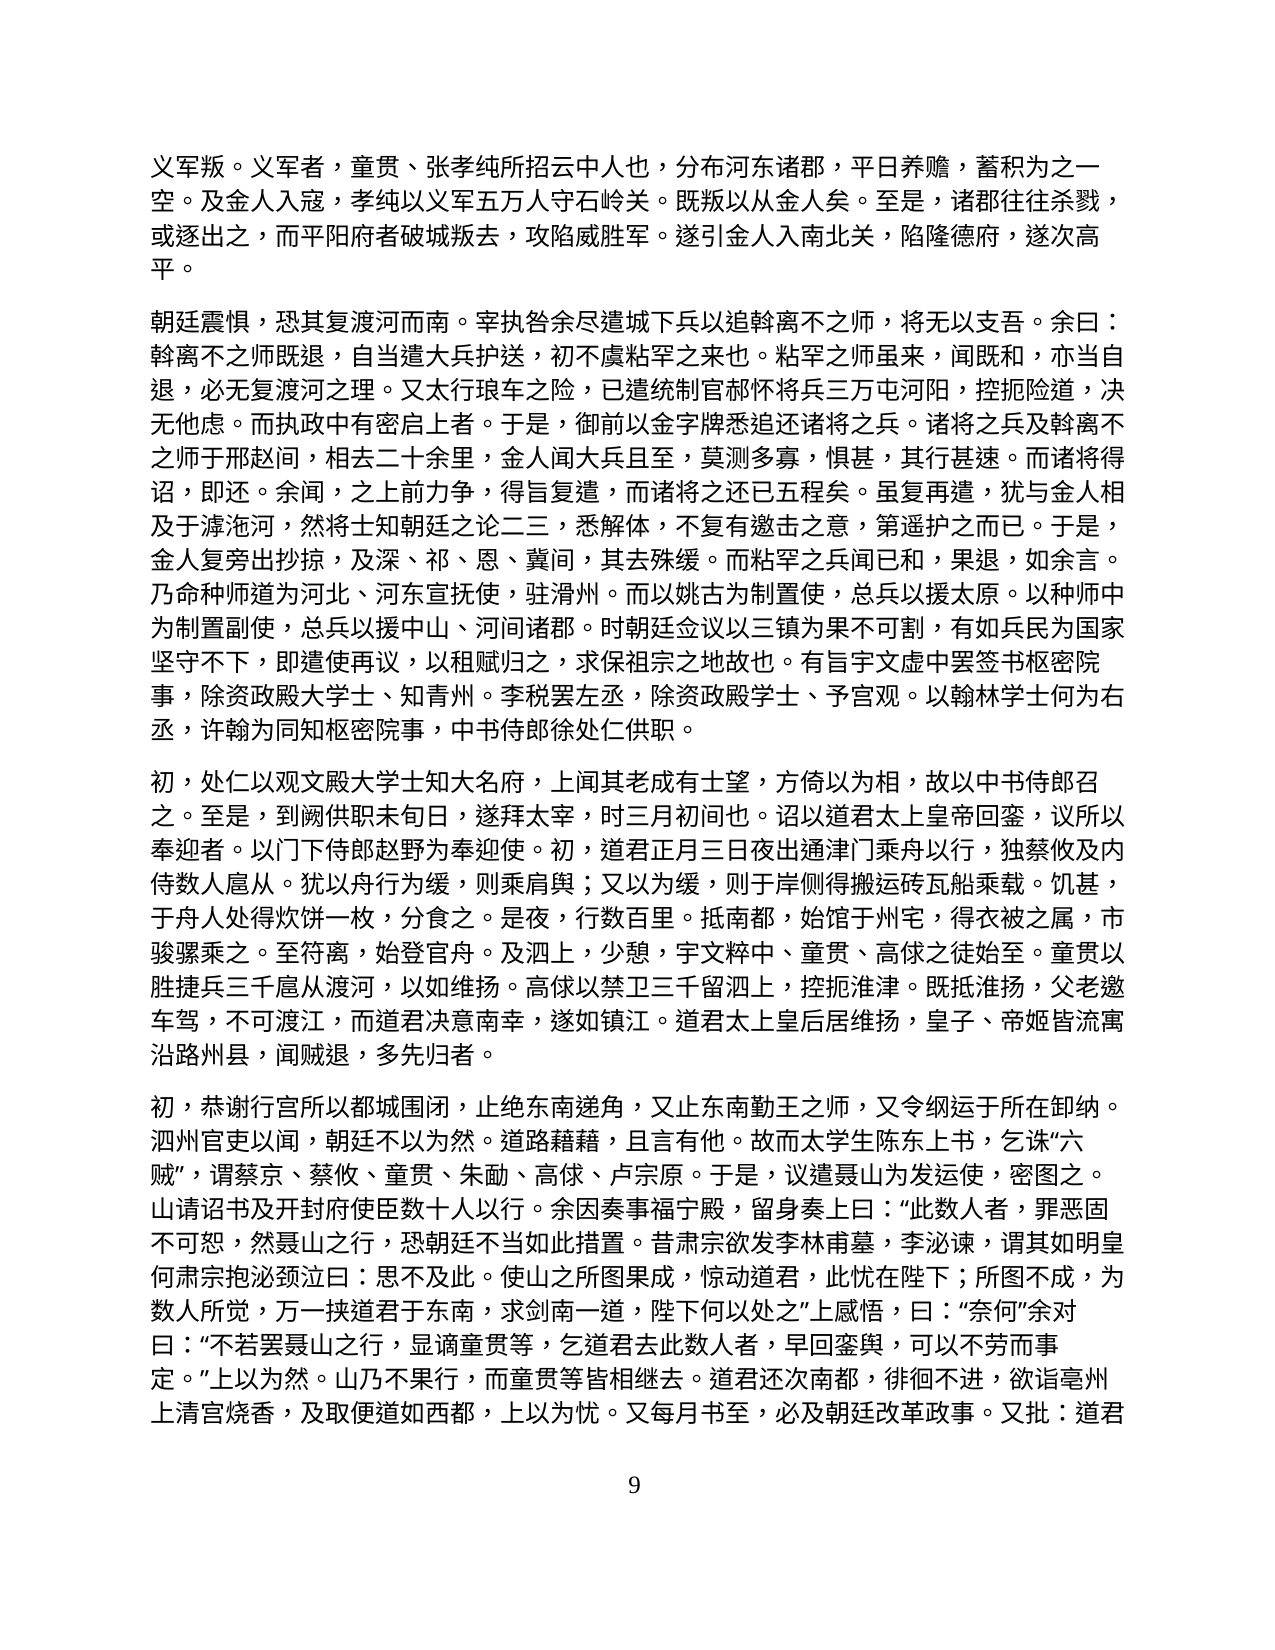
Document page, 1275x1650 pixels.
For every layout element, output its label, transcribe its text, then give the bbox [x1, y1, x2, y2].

text 朝廷震惧，恐其复渡河而南。宰执咎余尽遣城下兵以追斡离不之师，将无以支吾。余曰：斡离不之师既退，自当遣大兵护送，初不虞粘罕之来也。粘罕之师虽来，闻既和，亦当自退，必无复渡河之理。又太行琅车之险，已遣统制官郝怀将兵三万屯河阳，控扼险道，决无他虑。而执政中有密启上者。于是，御前以金字牌悉追还诸将之兵。诸将之兵及斡离不之师于邢赵间，相去二十余里，金人闻大兵且至，莫测多寡，惧甚，其行甚速。而诸将得诏，即还。余闻，之上前力争，得旨复遣，而诸将之还已五程矣。虽复再遣，犹与金人相及于滹沲河，然将士知朝廷之论二三，悉解体，不复有邀击之意，第遥护之而已。于是，金人复旁出抄掠，及深、祁、恩、冀间，其去殊缓。而粘罕之兵闻已和，果退，如余言。乃命种师道为河北、河东宣抚使，驻滑州。而以姚古为制置使，总兵以援太原。以种师中为制置副使，总兵以援中山、河间诸郡。时朝廷佥议以三镇为果不可割，有如兵民为国家坚守不下，即遣使再议，以租赋归之，求保祖宗之地故也。有旨宇文虚中罢签书枢密院事，除资政殿大学士、知青州。李税罢左丞，除资政殿学士、予宫观。以翰林学士何为右丞，许翰为同知枢密院事，中书侍郎徐处仁供职。 [150, 304, 1125, 747]
text 初，恭谢行宫所以都城围闭，止绝东南递角，又止东南勤王之师，又令纲运于所在卸纳。泗州官吏以闻，朝廷不以为然。道路藉藉，且言有他。故而太学生陈东上书，乞诛“六贼”，谓蔡京、蔡攸、童贯、朱勔、高俅、卢宗原。于是，议遣聂山为发运使，密图之。山请诏书及开封府使臣数十人以行。余因奏事福宁殿，留身奏上曰：“此数人者，罪恶固不可恕，然聂山之行，恐朝廷不当如此措置。昔肃宗欲发李林甫墓，李泌谏，谓其如明皇何肃宗抱泌颈泣曰：思不及此。使山之所图果成，惊动道君，此忧在陛下；所图不成，为数人所觉，万一挟道君于东南，求剑南一道，陛下何以处之”上感悟，曰：“奈何”余对曰：“不若罢聂山之行，显谪童贯等，乞道君去此数人者，早回銮舆，可以不劳而事定。”上以为然。山乃不果行，而童贯等皆相继去。道君还次南都，徘徊不进，欲诣亳州上清宫烧香，及取便道如西都，上以为忧。又每月书至，必及朝廷改革政事。又批：道君 [150, 1089, 1125, 1430]
text 义军叛。义军者，童贯、张孝纯所招云中人也，分布河东诸郡，平日养赡，蓄积为之一空。及金人入寇，孝纯以义军五万人守石岭关。既叛以从金人矣。至是，诸郡往往杀戮，或逐出之，而平阳府者破城叛去，攻陷威胜军。遂引金人入南北关，陷隆德府，遂次高平。 [150, 150, 1125, 286]
text 初，处仁以观文殿大学士知大名府，上闻其老成有士望，方倚以为相，故以中书侍郎召之。至是，到阙供职未旬日，遂拜太宰，时三月初间也。诏以道君太上皇帝回銮，议所以奉迎者。以门下侍郎赵野为奉迎使。初，道君正月三日夜出通津门乘舟以行，独蔡攸及内侍数人扈从。犹以舟行为缓，则乘肩舆；又以为缓，则于岸侧得搬运砖瓦船乘载。饥甚，于舟人处得炊饼一枚，分食之。是夜，行数百里。抵南都，始馆于州宅，得衣被之属，市骏骡乘之。至符离，始登官舟。及泗上，少憩，宇文粹中、童贯、高俅之徒始至。童贯以胜捷兵三千扈从渡河，以如维扬。高俅以禁卫三千留泗上，控扼淮津。既抵淮扬，父老邀车驾，不可渡江，而道君决意南幸，遂如镇江。道君太上皇后居维扬，皇子、帝姬皆流寓沿路州县，闻贼退，多先归者。 [150, 765, 1125, 1071]
